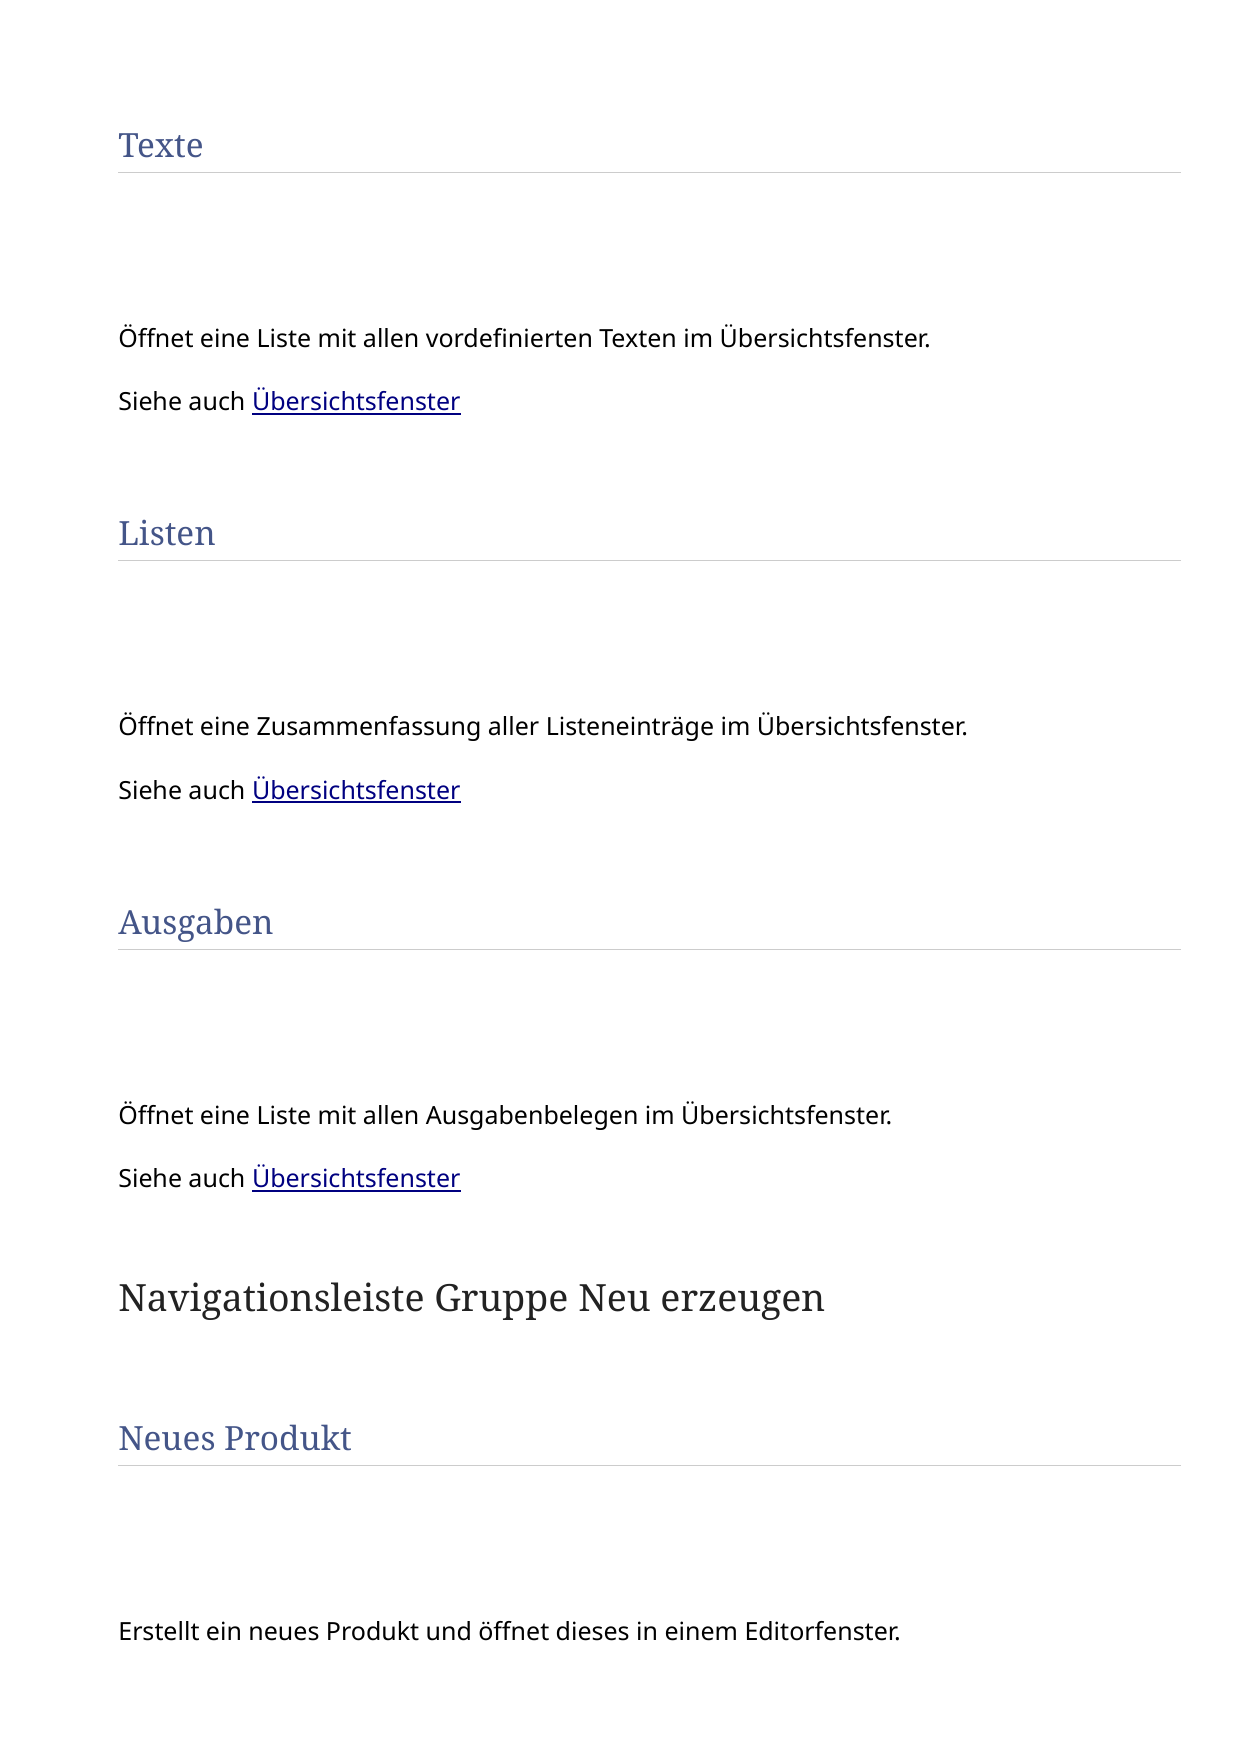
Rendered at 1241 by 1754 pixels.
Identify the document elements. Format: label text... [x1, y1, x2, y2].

text Erstellt ein neues Produkt und öffnet dieses in einem Editorfenster. [118, 1613, 1181, 1648]
text Siehe auch Übersichtsfenster [118, 773, 1181, 807]
text Siehe auch Übersichtsfenster [118, 1161, 1181, 1195]
text Öffnet eine Zusammenfassung aller Listeneinträge im Übersichtsfenster. [118, 709, 1181, 743]
subtitle Texte [118, 122, 1181, 172]
subtitle Ausgaben [118, 899, 1181, 949]
subtitle Neues Produkt [118, 1414, 1181, 1465]
subtitle Listen [118, 510, 1181, 560]
text Öffnet eine Liste mit allen Ausgabenbelegen im Übersichtsfenster. [118, 1098, 1181, 1132]
text Öffnet eine Liste mit allen vordefinierten Texten im Übersichtsfenster. [118, 321, 1181, 354]
text Siehe auch Übersichtsfenster [118, 384, 1181, 418]
subtitle Navigationsleiste Gruppe Neu erzeugen [118, 1272, 1181, 1323]
